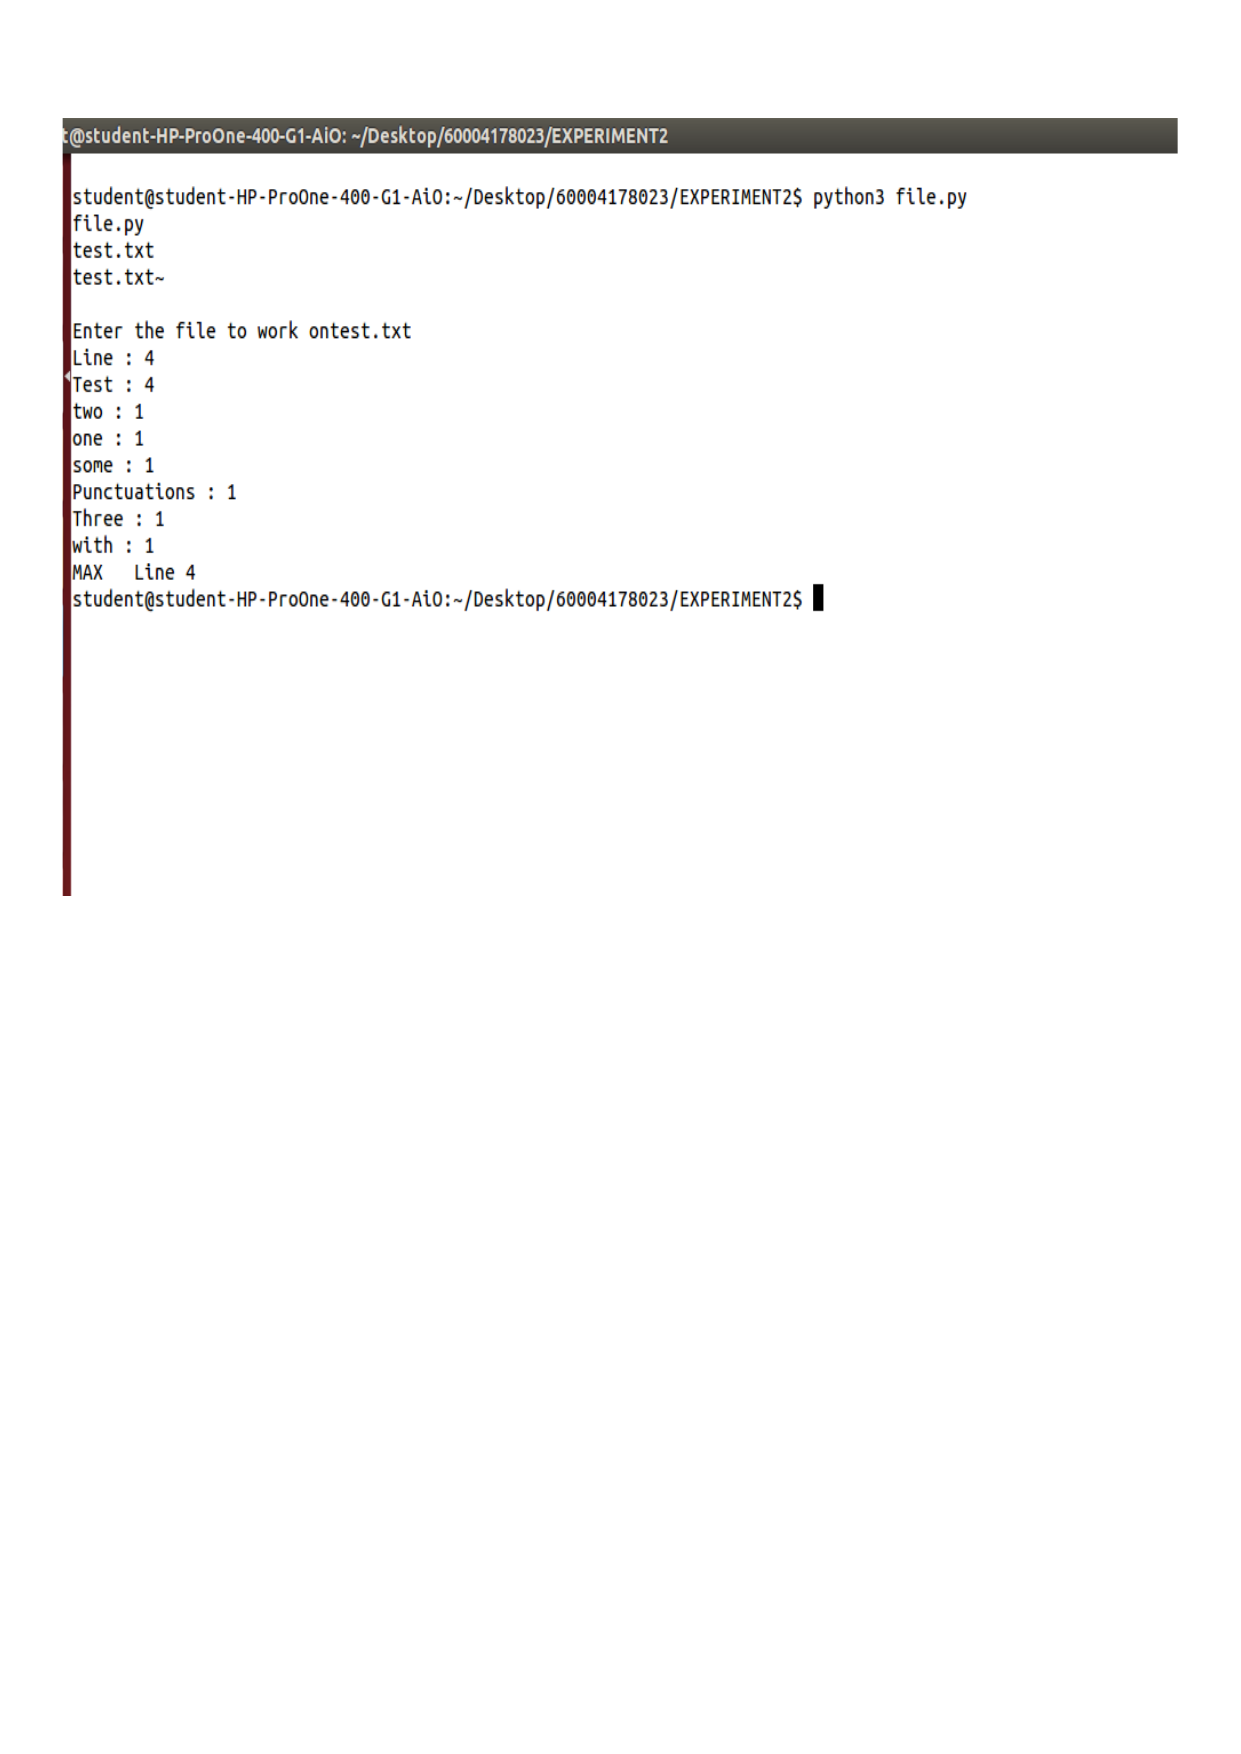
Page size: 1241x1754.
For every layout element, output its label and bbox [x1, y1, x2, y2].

picture [62, 118, 629, 896]
